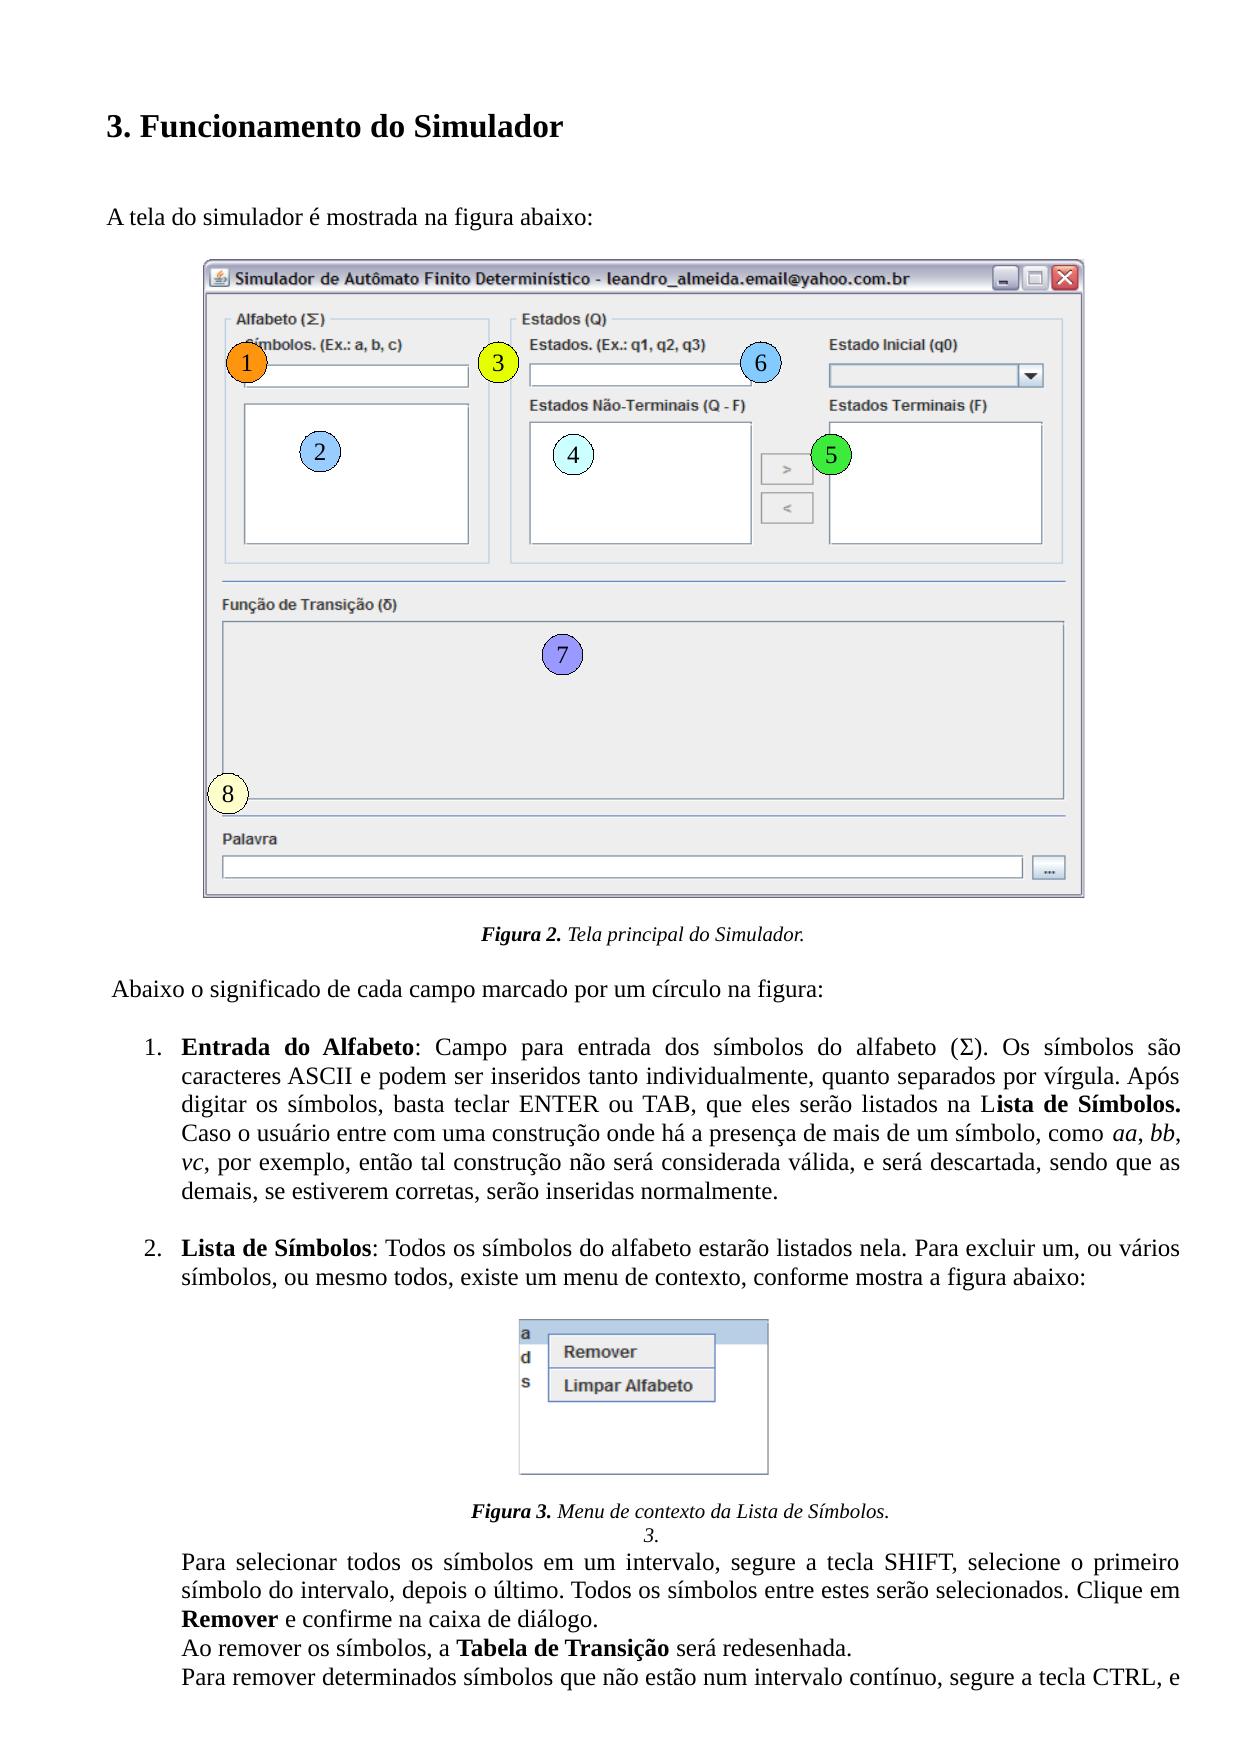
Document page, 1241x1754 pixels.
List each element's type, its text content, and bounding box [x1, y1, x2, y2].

text Abaixo o significado de cada campo marcado por um círculo na figura: [106, 974, 1181, 1003]
list Lista de Símbolos: Todos os símbolos do alfabeto estarão listados nela. Para excluir um, ou vários símbolos, ou mesmo todos, existe um menu de contexto, conforme mostra a figura abaixo: [144, 1233, 1181, 1291]
list Para remover determinados símbolos que não estão num intervalo contínuo, segure a tecla CTRL, e [144, 1662, 1181, 1690]
text 3. Funcionamento do Simulador [106, 106, 1181, 144]
list Entrada do Alfabeto: Campo para entrada dos símbolos do alfabeto (Σ). Os símbolos são caracteres ASCII e podem ser inseridos tanto individualmente, quanto separados por vírgula. Após digitar os símbolos, basta teclar ENTER ou TAB, que eles serão listados na Lista de Símbolos. Caso o usuário entre com uma construção onde há a presença de mais de um símbolo, como aa, bb, vc, por exemplo, então tal construção não será considerada válida, e será descartada, sendo que as demais, se estiverem corretas, serão inseridas normalmente. [144, 1032, 1181, 1204]
list Figura 3. Menu de contexto da Lista de Símbolos. [144, 1498, 1181, 1523]
picture [518, 1319, 769, 1475]
list Para selecionar todos os símbolos em um intervalo, segure a tecla SHIFT, selecione o primeiro símbolo do intervalo, depois o último. Todos os símbolos entre estes serão selecionados. Clique em Remover e confirme na caixa de diálogo. [144, 1547, 1181, 1633]
text A tela do simulador é mostrada na figura abaixo: [106, 202, 1181, 231]
picture [203, 259, 1085, 898]
list Ao remover os símbolos, a Tabela de Transição será redesenhada. [144, 1633, 1181, 1662]
text Figura 2. Tela principal do Simulador. [106, 922, 1181, 946]
